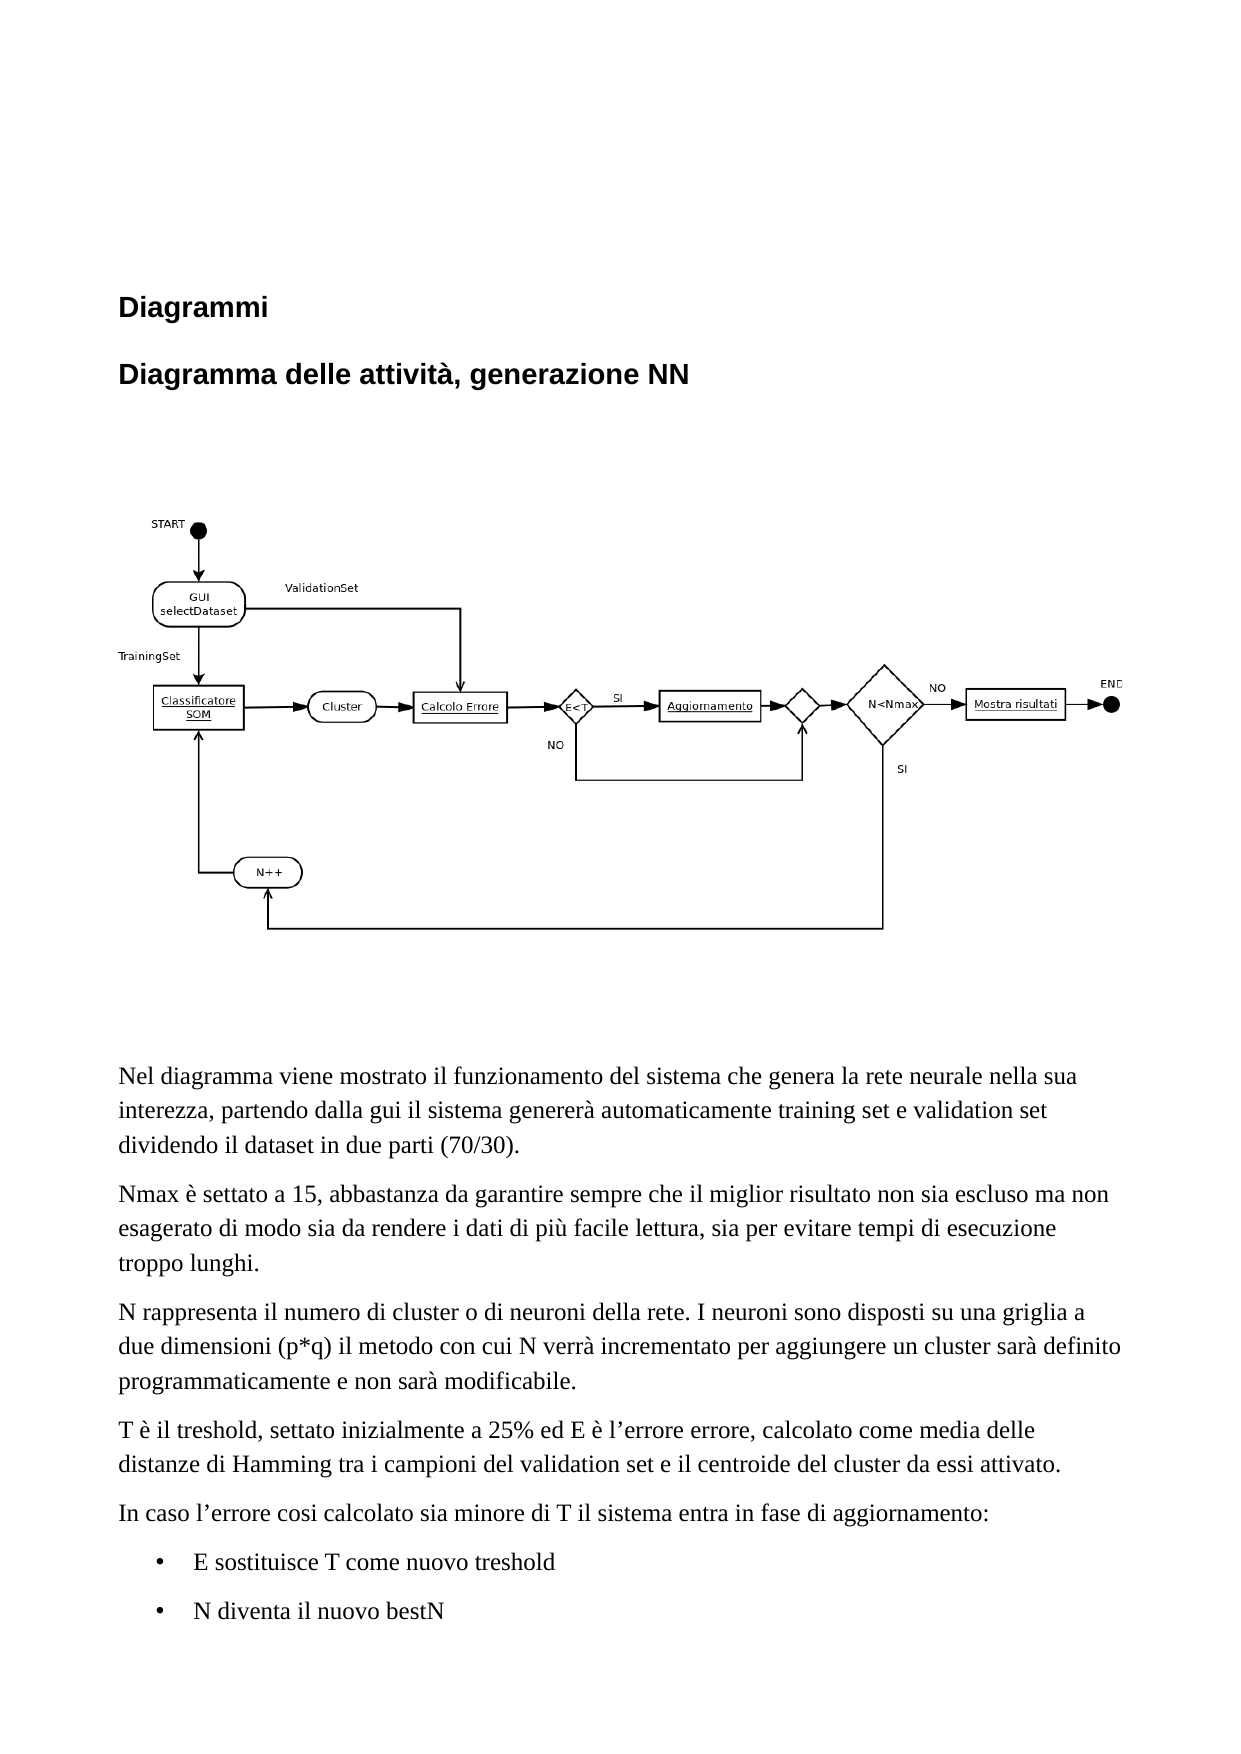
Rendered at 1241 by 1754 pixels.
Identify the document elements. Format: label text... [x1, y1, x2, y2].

list E sostituisce T come nuovo treshold [156, 1547, 1122, 1576]
text In caso l’errore cosi calcolato sia minore di T il sistema entra in fase di aggiornamento: [118, 1498, 1122, 1527]
subtitle Diagramma delle attività, generazione NN [118, 357, 1122, 391]
text Nel diagramma viene mostrato il funzionamento del sistema che genera la rete neurale nella sua interezza, partendo dalla gui il sistema genererà automaticamente training set e validation set dividendo il dataset in due parti (70/30). [118, 1061, 1122, 1158]
text Nmax è settato a 15, abbastanza da garantire sempre che il miglior risultato non sia escluso ma non esagerato di modo sia da rendere i dati di più facile lettura, sia per evitare tempi di esecuzione troppo lunghi. [118, 1179, 1122, 1276]
text N rappresenta il numero di cluster o di neuroni della rete. I neuroni sono disposti su una griglia a due dimensioni (p*q) il metodo con cui N verrà incrementato per aggiungere un cluster sarà definito programmaticamente e non sarà modificabile. [118, 1297, 1122, 1394]
subtitle Diagrammi [118, 290, 1122, 324]
list N diventa il nuovo bestN [156, 1596, 1122, 1625]
text T è il treshold, settato inizialmente a 25% ed E è l’errore errore, calcolato come media delle distanze di Hamming tra i campioni del validation set e il centroide del cluster da essi attivato. [118, 1415, 1122, 1478]
